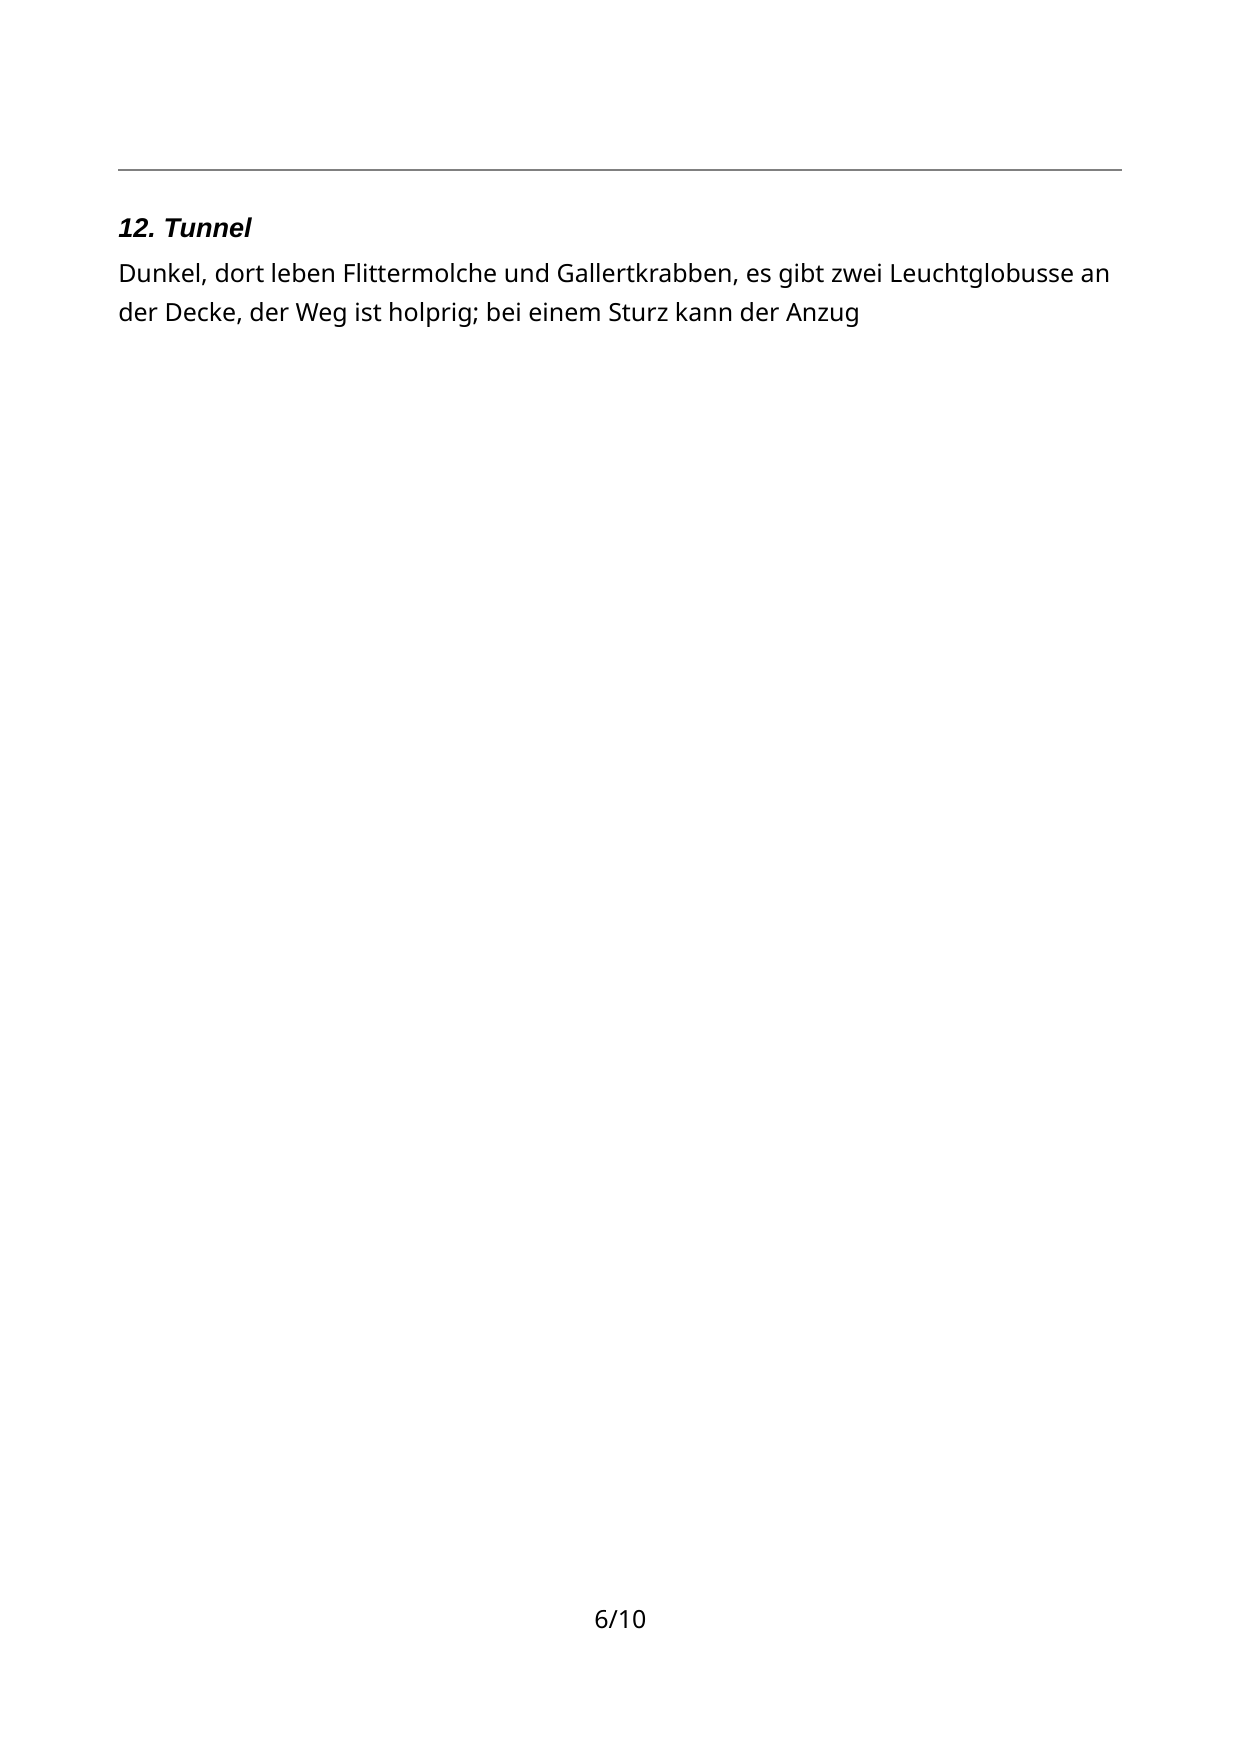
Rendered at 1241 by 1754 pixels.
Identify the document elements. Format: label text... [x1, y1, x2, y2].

text Dunkel, dort leben Flittermolche und Gallertkrabben, es gibt zwei Leuchtglobusse an der Decke, der Weg ist holprig; bei einem Sturz kann der Anzug [118, 255, 1122, 329]
subtitle 12. Tunnel [118, 212, 1122, 243]
